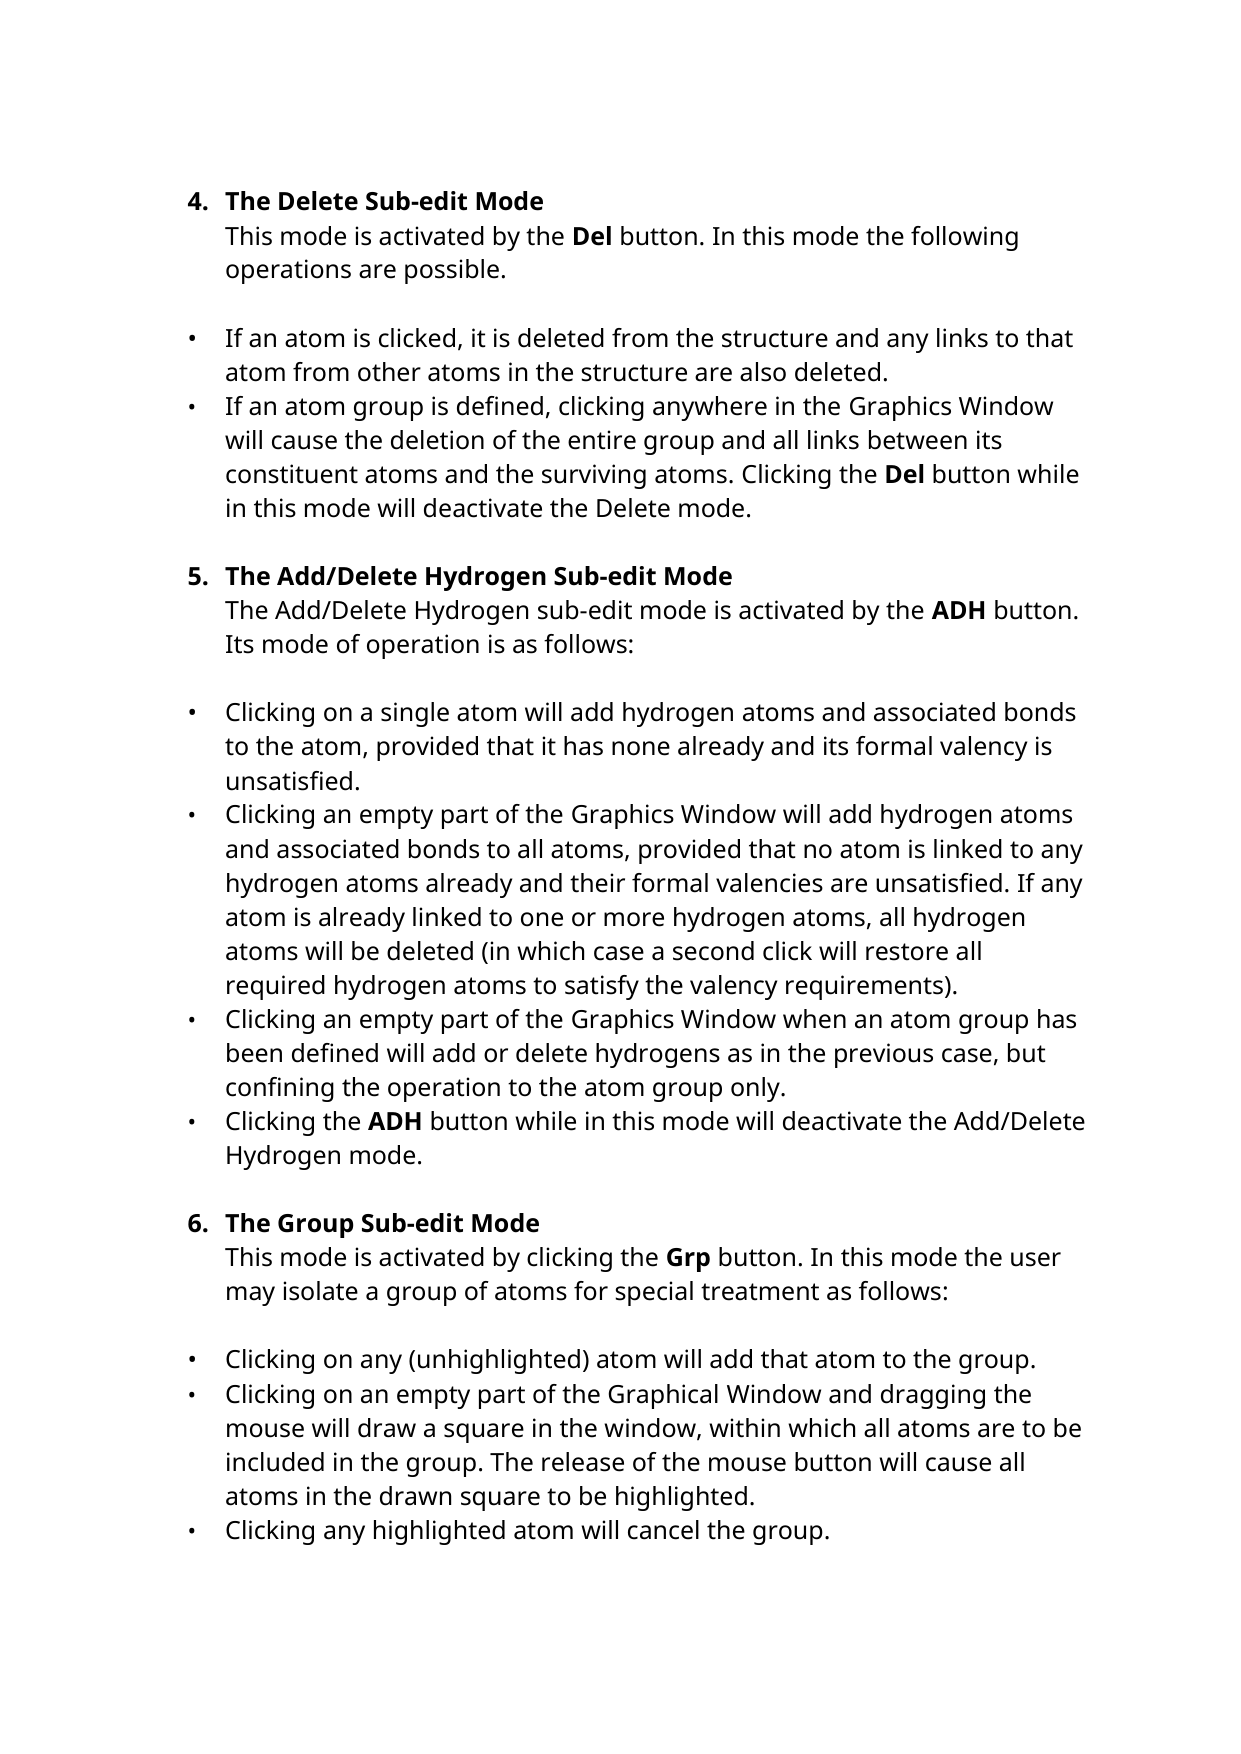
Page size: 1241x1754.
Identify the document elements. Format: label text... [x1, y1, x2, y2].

list The Group Sub-edit Mode [187, 1206, 1090, 1240]
list If an atom group is defined, clicking anywhere in the Graphics Window will cause the deletion of the entire group and all links between its constituent atoms and the surviving atoms. Clicking the Del button while in this mode will deactivate the Delete mode. [187, 388, 1090, 525]
list Clicking an empty part of the Graphics Window when an atom group has been defined will add or delete hydrogens as in the previous case, but confining the operation to the atom group only. [187, 1002, 1090, 1104]
list Clicking the ADH button while in this mode will deactivate the Add/Delete Hydrogen mode. [187, 1104, 1090, 1172]
list Clicking on a single atom will add hydrogen atoms and associated bonds to the atom, provided that it has none already and its formal valency is unsatisfied. [187, 695, 1090, 797]
list Clicking on an empty part of the Graphical Window and dragging the mouse will draw a square in the window, within which all atoms are to be included in the group. The release of the mouse button will cause all atoms in the drawn square to be highlighted. [187, 1376, 1090, 1512]
list Clicking any highlighted atom will cancel the group. [187, 1512, 1090, 1547]
text The Add/Delete Hydrogen sub-edit mode is activated by the ADH button. Its mode of operation is as follows: [225, 593, 1090, 661]
list If an atom is clicked, it is deleted from the structure and any links to that atom from other atoms in the structure are also deleted. [187, 320, 1090, 388]
list Clicking on any (unhighlighted) atom will add that atom to the group. [187, 1342, 1090, 1376]
list The Add/Delete Hydrogen Sub-edit Mode [187, 559, 1090, 593]
text This mode is activated by the Del button. In this mode the following operations are possible. [225, 218, 1090, 286]
text This mode is activated by clicking the Grp button. In this mode the user may isolate a group of atoms for special treatment as follows: [225, 1240, 1090, 1308]
list Clicking an empty part of the Graphics Window will add hydrogen atoms and associated bonds to all atoms, provided that no atom is linked to any hydrogen atoms already and their formal valencies are unsatisfied. If any atom is already linked to one or more hydrogen atoms, all hydrogen atoms will be deleted (in which case a second click will restore all required hydrogen atoms to satisfy the valency requirements). [187, 797, 1090, 1002]
list The Delete Sub-edit Mode [187, 184, 1090, 218]
